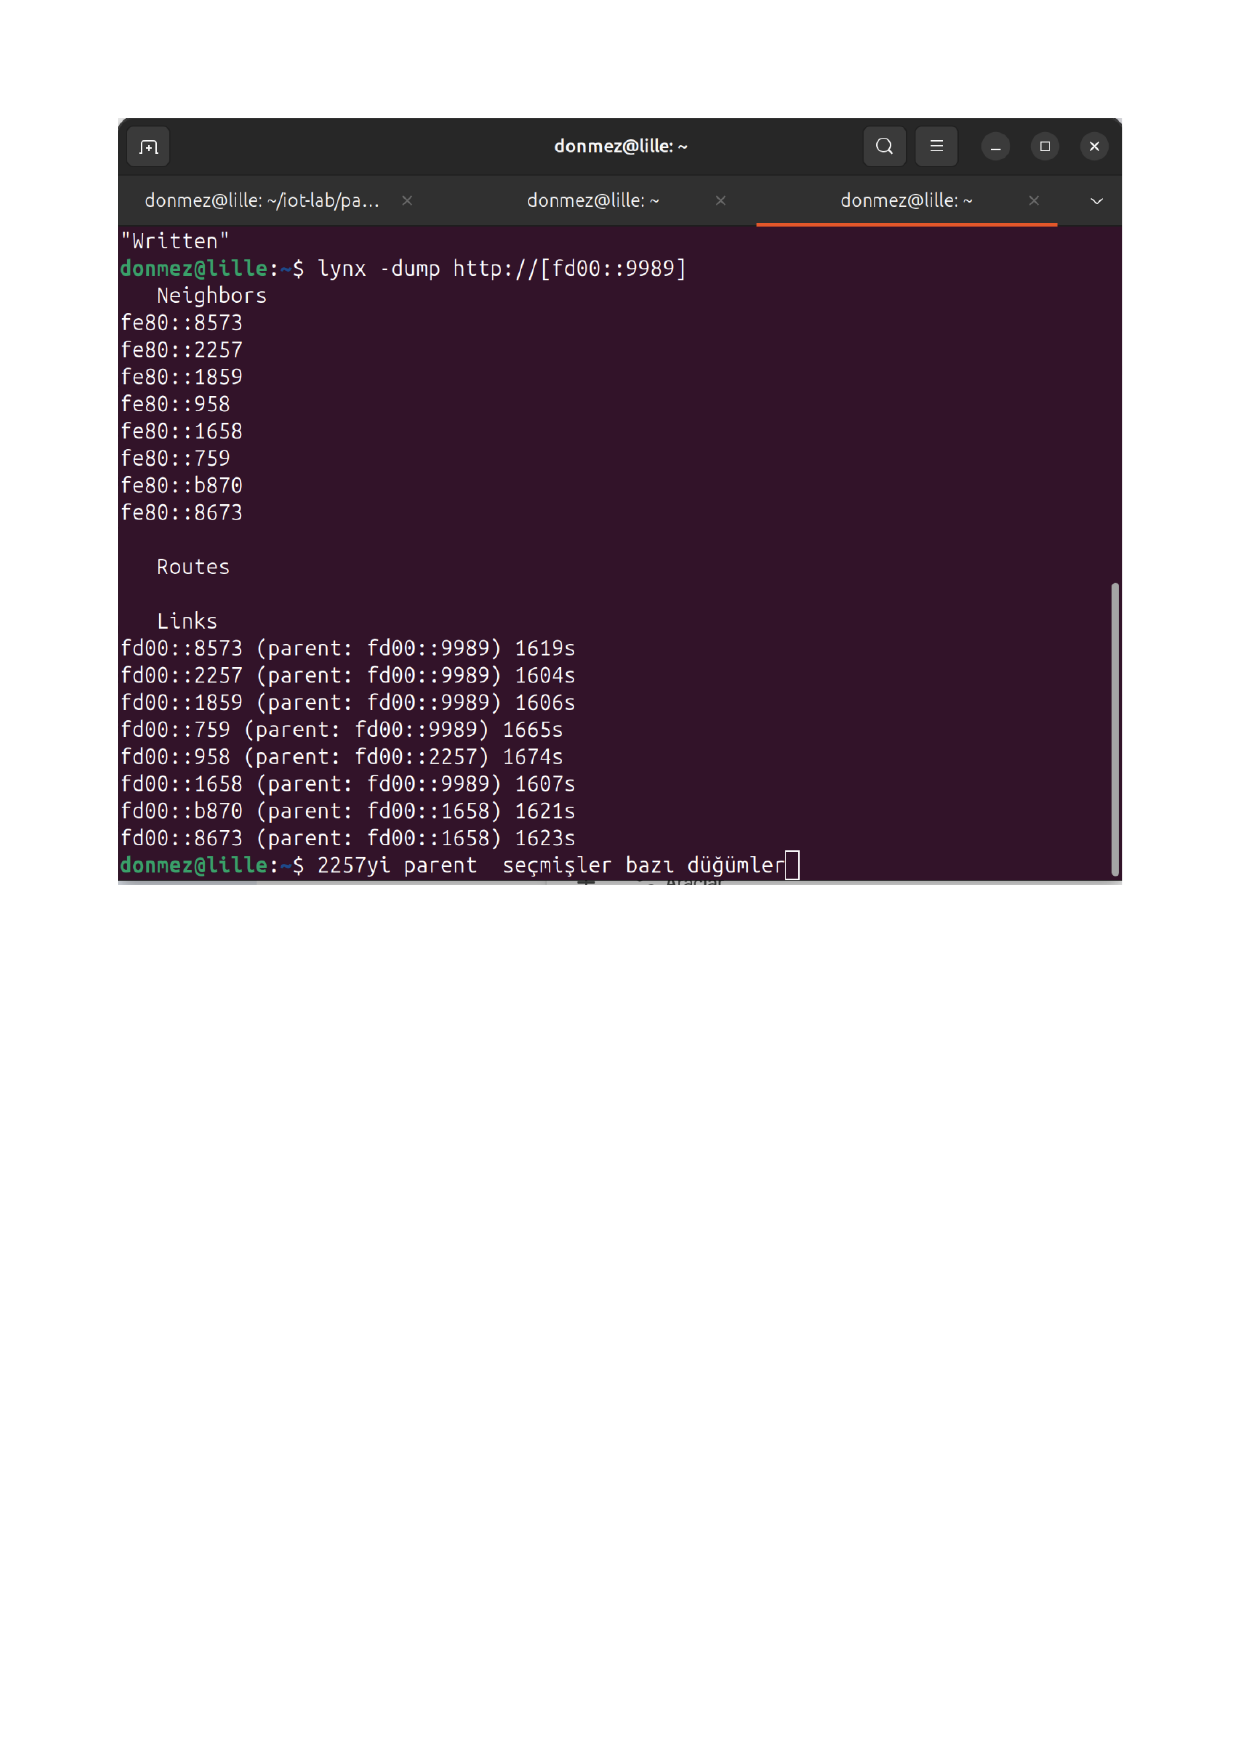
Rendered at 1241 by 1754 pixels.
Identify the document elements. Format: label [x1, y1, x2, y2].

picture [118, 118, 1123, 885]
